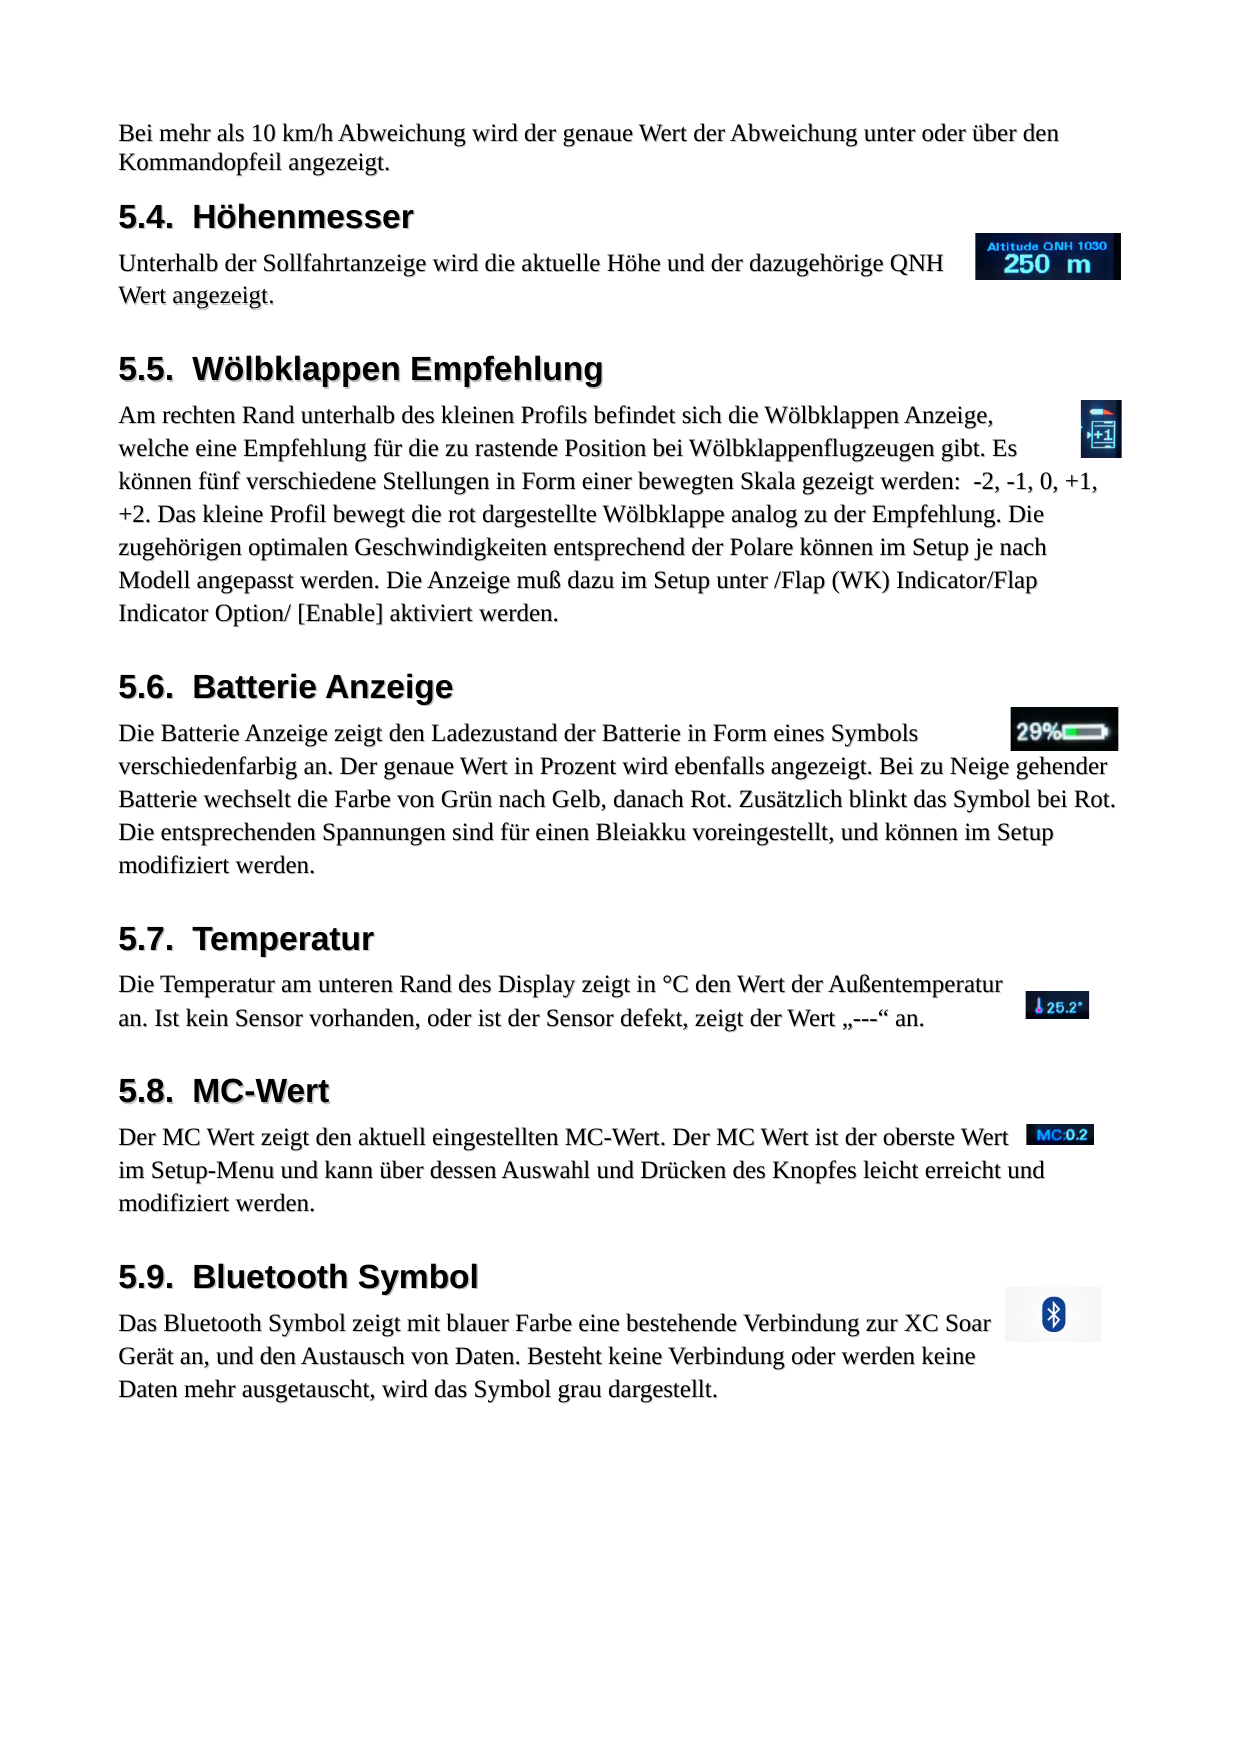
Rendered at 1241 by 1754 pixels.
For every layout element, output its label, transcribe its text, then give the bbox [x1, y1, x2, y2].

text Am rechten Rand unterhalb des kleinen Profils befindet sich die Wölbklappen Anzeige, welche eine Empfehlung für die zu rastende Position bei Wölbklappenflugzeugen gibt. Es können fünf verschiedene Stellungen in Form einer bewegten Skala gezeigt werden: -2, -1, 0, +1, +2. Das kleine Profil bewegt die rot dargestellte Wölbklappe analog zu der Empfehlung. Die zugehörigen optimalen Geschwindigkeiten entsprechend der Polare können im Setup je nach Modell angepasst werden. Die Anzeige muß dazu im Setup unter /Flap (WK) Indicator/Flap Indicator Option/ [Enable] aktiviert werden. [118, 400, 1122, 627]
text Das Bluetooth Symbol zeigt mit blauer Farbe eine bestehende Verbindung zur XC Soar Gerät an, und den Austausch von Daten. Besteht keine Verbindung oder werden keine Daten mehr ausgetauscht, wird das Symbol grau dargestellt. [118, 1308, 1122, 1403]
text Die Batterie Anzeige zeigt den Ladezustand der Batterie in Form eines Symbols verschiedenfarbig an. Der genaue Wert in Prozent wird ebenfalls angezeigt. Bei zu Neige gehender Batterie wechselt die Farbe von Grün nach Gelb, danach Rot. Zusätzlich blinkt das Symbol bei Rot. Die entsprechenden Spannungen sind für einen Bleiakku voreingestellt, und können im Setup modifiziert werden. [118, 718, 1122, 879]
picture [1025, 991, 1090, 1019]
subtitle Wölbklappen Empfehlung [118, 349, 1122, 388]
text Die Temperatur am unteren Rand des Display zeigt in °C den Wert der Außentemperatur an. Ist kein Sensor vorhanden, oder ist der Sensor defekt, zeigt der Wert „---“ an. [118, 969, 1122, 1031]
text Bei mehr als 10 km/h Abweichung wird der genaue Wert der Abweichung unter oder über den Kommandopfeil angezeigt. [118, 118, 1122, 176]
subtitle Batterie Anzeige [118, 667, 1122, 705]
subtitle Höhenmesser [118, 196, 1122, 235]
picture [1010, 707, 1119, 751]
subtitle MC-Wert [118, 1071, 1122, 1110]
picture [1004, 1287, 1102, 1342]
subtitle Bluetooth Symbol [118, 1257, 1122, 1295]
picture [1026, 1124, 1094, 1145]
text Der MC Wert zeigt den aktuell eingestellten MC-Wert. Der MC Wert ist der oberste Wert im Setup-Menu und kann über dessen Auswahl und Drücken des Knopfes leicht erreicht und modifiziert werden. [118, 1122, 1122, 1217]
text Unterhalb der Sollfahrtanzeige wird die aktuelle Höhe und der dazugehörige QNH Wert angezeigt. [118, 248, 1122, 309]
picture [1080, 400, 1122, 458]
picture [975, 233, 1121, 280]
subtitle Temperatur [118, 918, 1122, 957]
